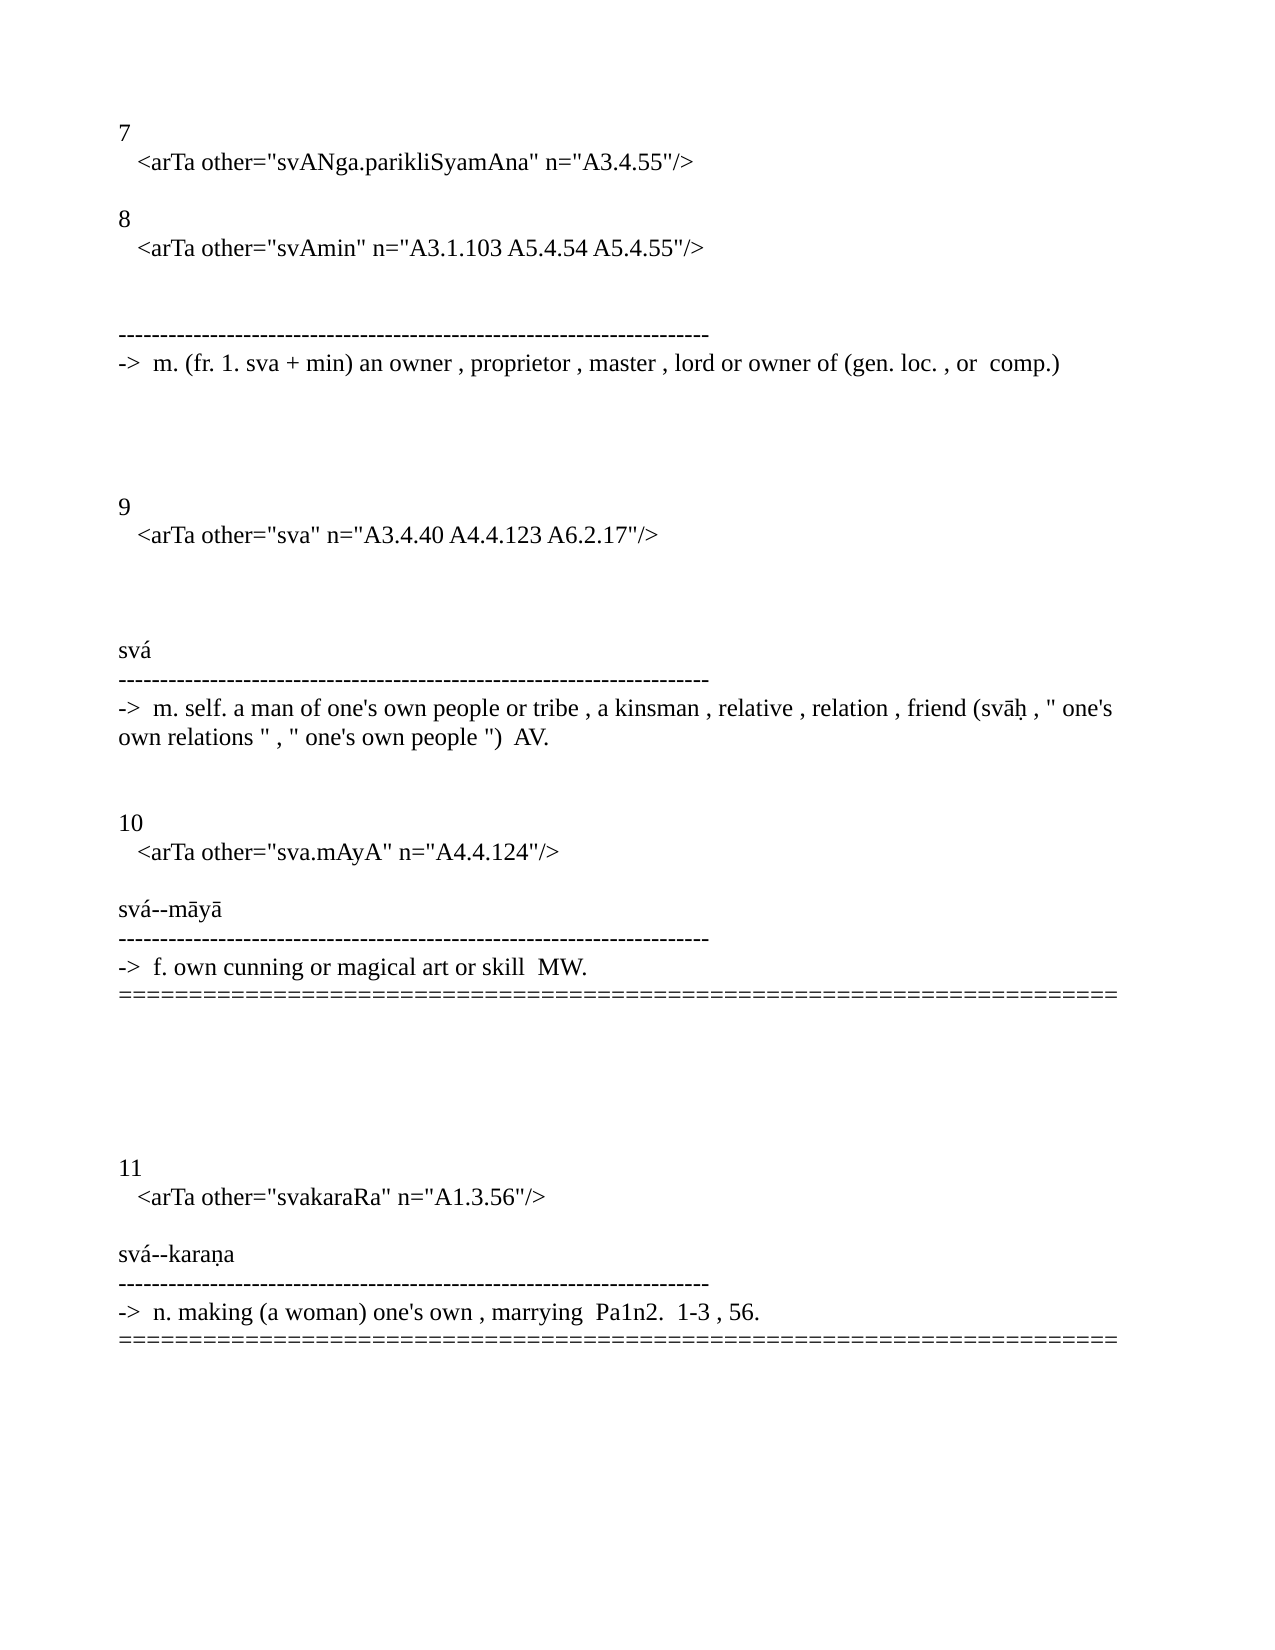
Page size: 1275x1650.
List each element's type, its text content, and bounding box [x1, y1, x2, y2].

text 10 [118, 808, 1157, 837]
text 11 [118, 1153, 1157, 1182]
text ----------------------------------------------------------------------- [118, 923, 1157, 952]
text <arTa other="sva" n="A3.4.40 A4.4.123 A6.2.17"/> [118, 521, 1157, 549]
text ======================================================================= [118, 1326, 1157, 1354]
text svá [118, 636, 1157, 664]
text 9 [118, 492, 1157, 521]
text ----------------------------------------------------------------------- [118, 1268, 1157, 1297]
text ----------------------------------------------------------------------- [118, 319, 1157, 348]
text svá--māyā [118, 894, 1157, 923]
text -> n. making (a woman) one's own , marrying Pa1n2. 1-3 , 56. [118, 1297, 1157, 1326]
text <arTa other="svakaraRa" n="A1.3.56"/> [118, 1182, 1157, 1211]
text -> m. (fr. 1. sva + min) an owner , proprietor , master , lord or owner of (gen. loc. , or comp.) [118, 348, 1157, 377]
text -> m. self. a man of one's own people or tribe , a kinsman , relative , relation , friend (svāḥ , " one's own relations " , " one's own people ") AV. [118, 693, 1157, 751]
text 7 [118, 118, 1157, 147]
text ======================================================================= [118, 981, 1157, 1009]
text 8 [118, 204, 1157, 233]
text -> f. own cunning or magical art or skill MW. [118, 952, 1157, 981]
text <arTa other="sva.mAyA" n="A4.4.124"/> [118, 837, 1157, 866]
text <arTa other="svAmin" n="A3.1.103 A5.4.54 A5.4.55"/> [118, 233, 1157, 262]
text svá--karaṇa [118, 1239, 1157, 1268]
text ----------------------------------------------------------------------- [118, 664, 1157, 693]
text <arTa other="svANga.parikliSyamAna" n="A3.4.55"/> [118, 147, 1157, 176]
